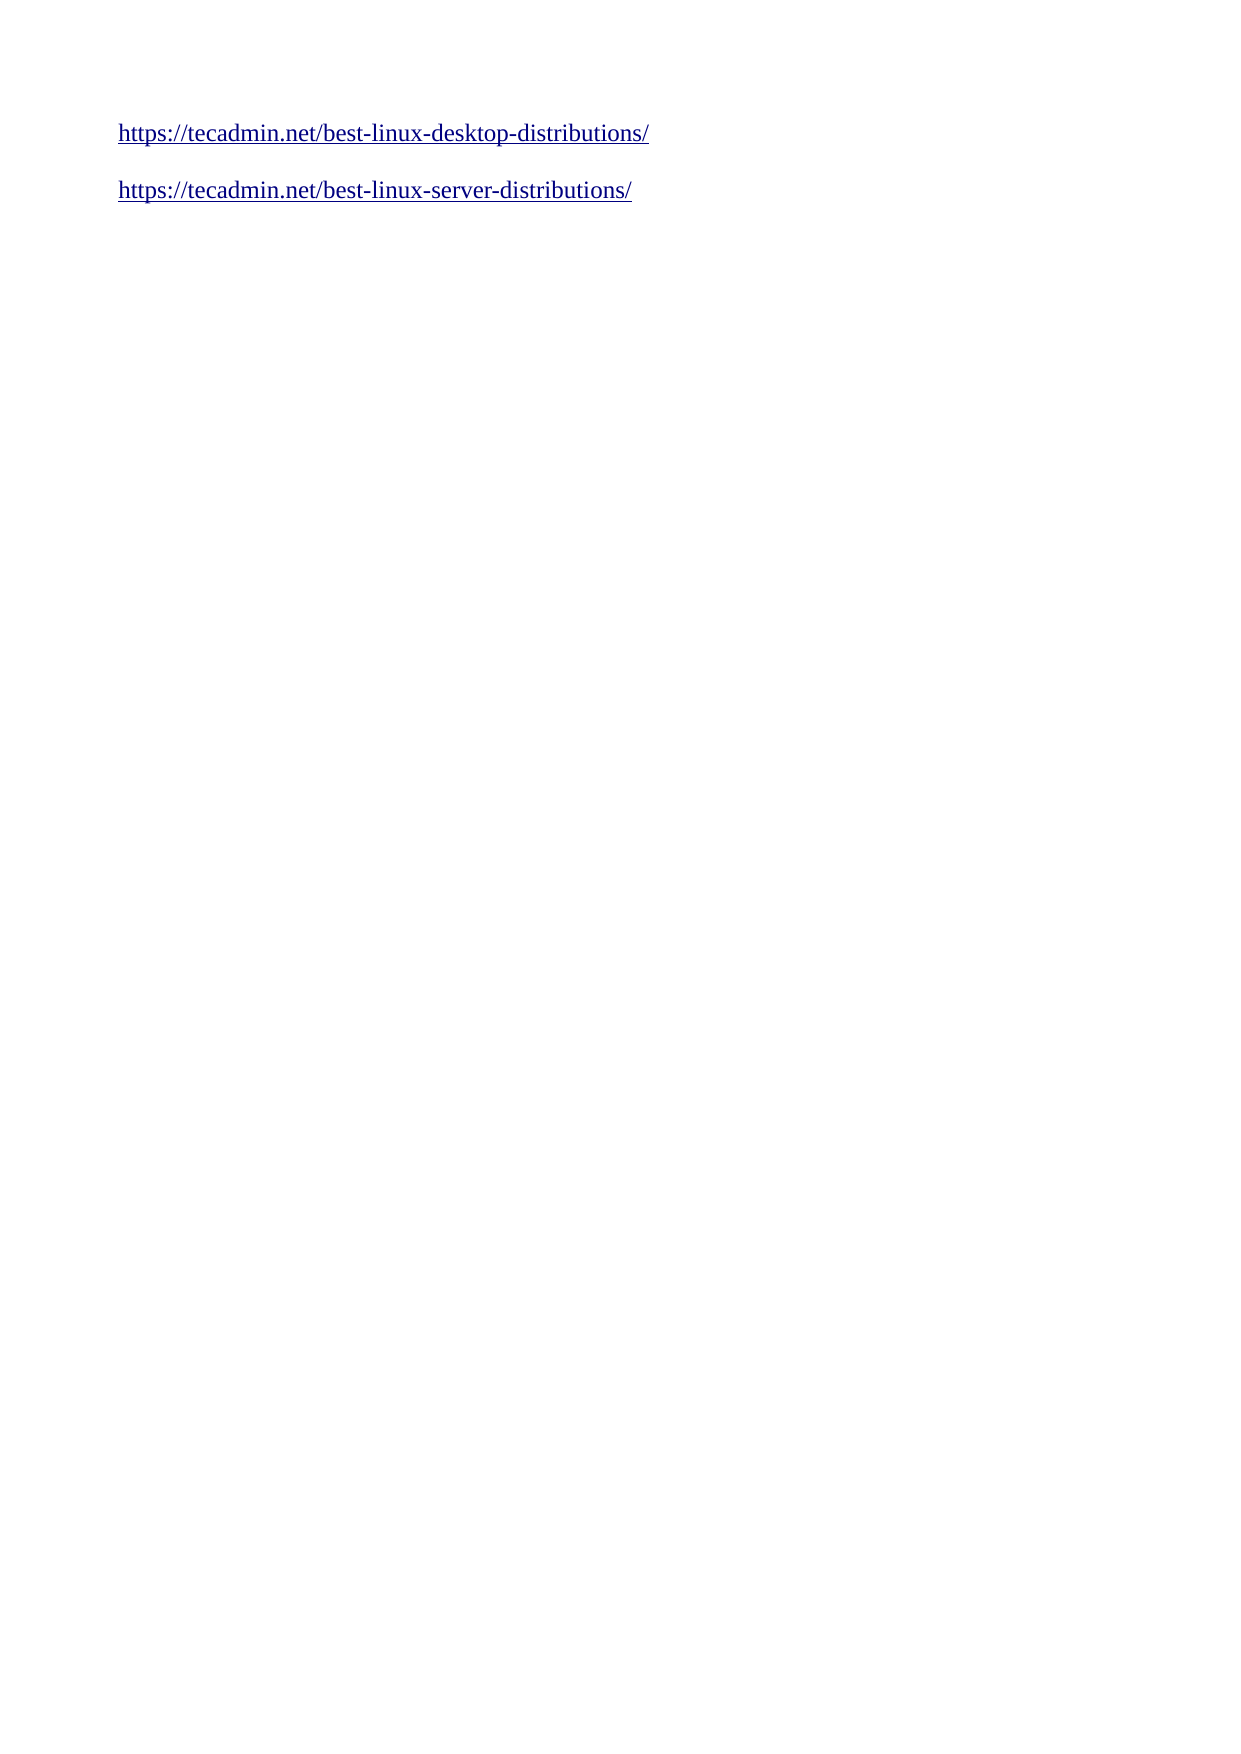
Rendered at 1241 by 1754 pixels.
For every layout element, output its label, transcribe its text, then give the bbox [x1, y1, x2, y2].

text https://tecadmin.net/best-linux-server-distributions/ [118, 176, 1122, 204]
text https://tecadmin.net/best-linux-desktop-distributions/ [118, 118, 1122, 147]
